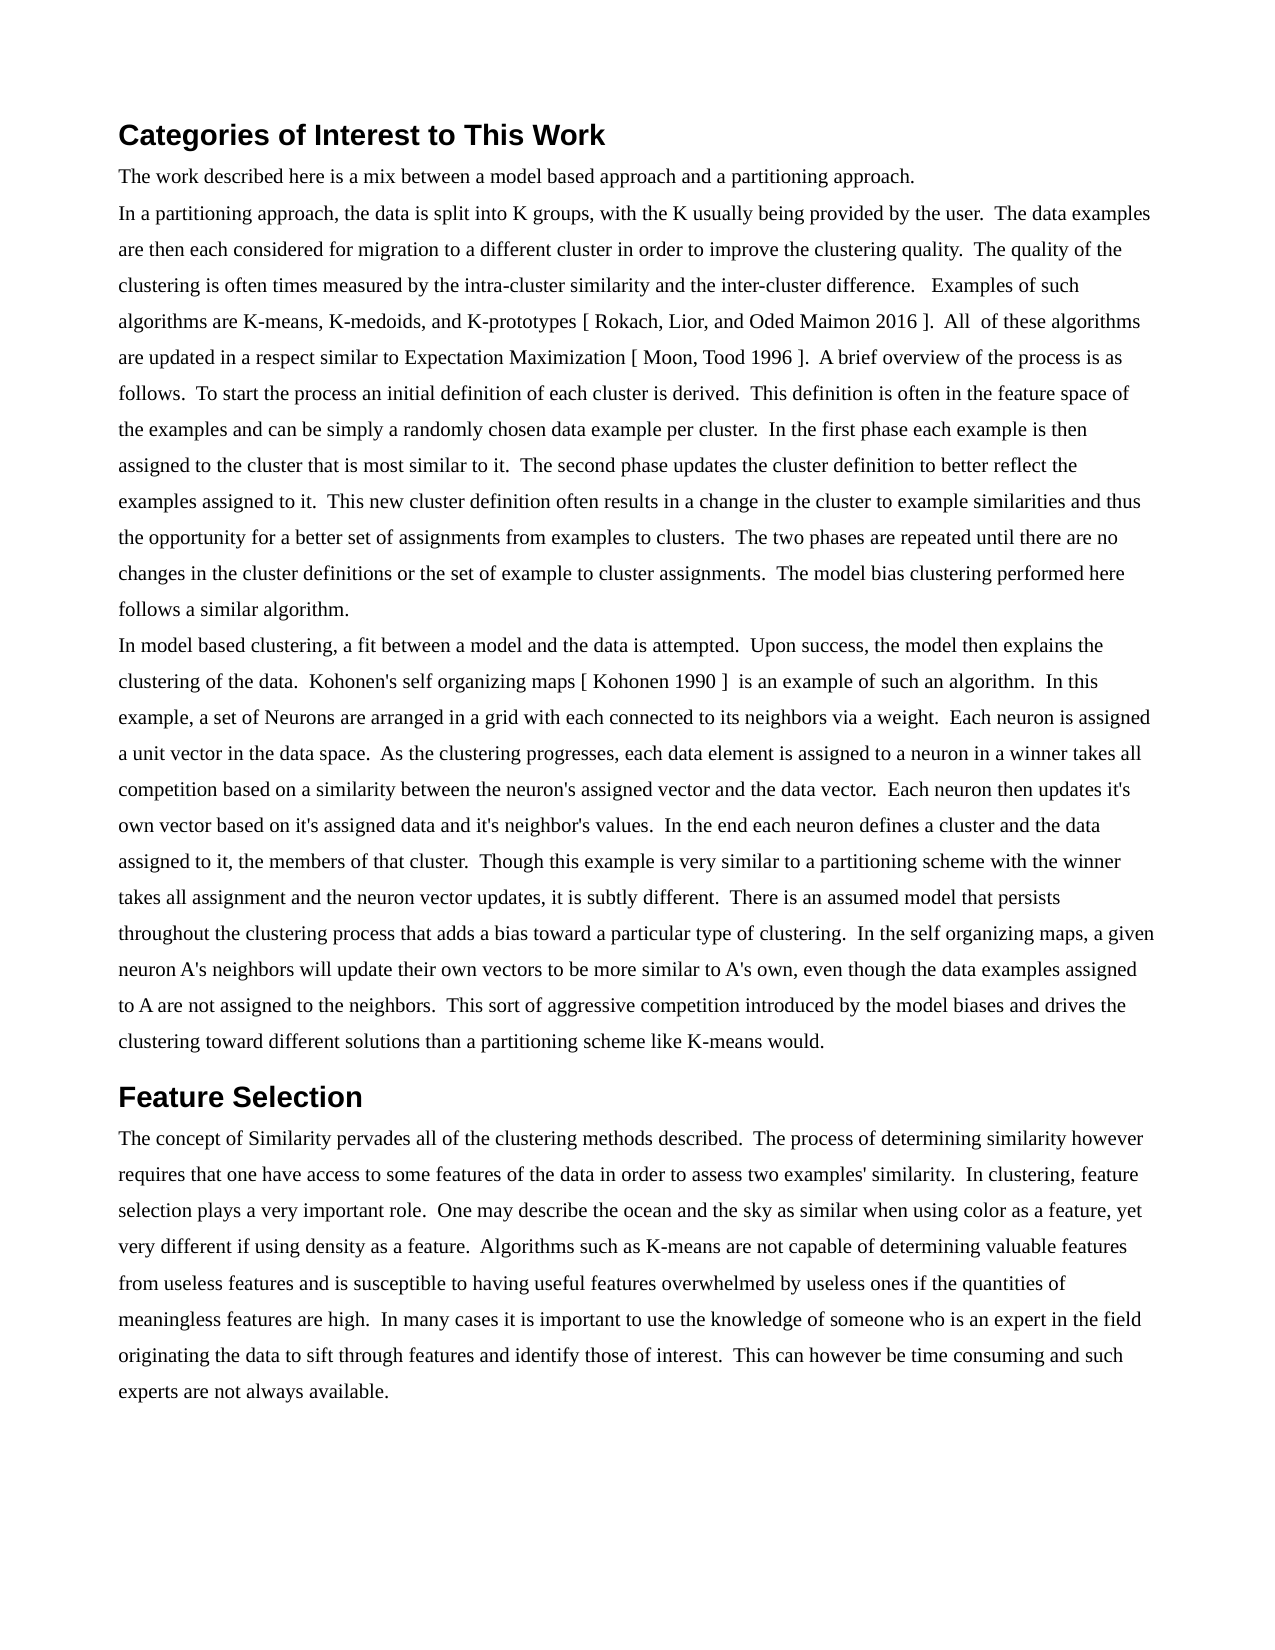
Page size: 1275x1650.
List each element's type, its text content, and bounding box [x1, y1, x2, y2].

text In a partitioning approach, the data is split into K groups, with the K usually being provided by the user. The data examples are then each considered for migration to a different cluster in order to improve the clustering quality. The quality of the clustering is often times measured by the intra-cluster similarity and the inter-cluster difference. Examples of such algorithms are K-means, K-medoids, and K-prototypes [ Rokach, Lior, and Oded Maimon 2016 ]. All of these algorithms are updated in a respect similar to Expectation Maximization [ Moon, Tood 1996 ]. A brief overview of the process is as follows. To start the process an initial definition of each cluster is derived. This definition is often in the feature space of the examples and can be simply a randomly chosen data example per cluster. In the first phase each example is then assigned to the cluster that is most similar to it. The second phase updates the cluster definition to better reflect the examples assigned to it. This new cluster definition often results in a change in the cluster to example similarities and thus the opportunity for a better set of assignments from examples to clusters. The two phases are repeated until there are no changes in the cluster definitions or the set of example to cluster assignments. The model bias clustering performed here follows a similar algorithm. [118, 200, 1157, 621]
text In model based clustering, a fit between a model and the data is attempted. Upon success, the model then explains the clustering of the data. Kohonen's self organizing maps [ Kohonen 1990 ] is an example of such an algorithm. In this example, a set of Neurons are arranged in a grid with each connected to its neighbors via a weight. Each neuron is assigned a unit vector in the data space. As the clustering progresses, each data element is assigned to a neuron in a winner takes all competition based on a similarity between the neuron's assigned vector and the data vector. Each neuron then updates it's own vector based on it's assigned data and it's neighbor's values. In the end each neuron defines a cluster and the data assigned to it, the members of that cluster. Though this example is very similar to a partitioning scheme with the winner takes all assignment and the neuron vector updates, it is subtly different. There is an assumed model that persists throughout the clustering process that adds a bias toward a particular type of clustering. In the self organizing maps, a given neuron A's neighbors will update their own vectors to be more similar to A's own, even though the data examples assigned to A are not assigned to the neighbors. This sort of aggressive competition introduced by the model biases and drives the clustering toward different solutions than a partitioning scheme like K-means would. [118, 633, 1157, 1053]
text The concept of Similarity pervades all of the clustering methods described. The process of determining similarity however requires that one have access to some features of the data in order to assess two examples' similarity. In clustering, feature selection plays a very important role. One may describe the ocean and the sky as similar when using color as a feature, yet very different if using density as a feature. Algorithms such as K-means are not capable of determining valuable features from useless features and is susceptible to having useful features overwhelmed by useless ones if the quantities of meaningless features are high. In many cases it is important to use the knowledge of someone who is an expert in the field originating the data to sift through features and identify those of interest. This can however be time consuming and such experts are not always available. [118, 1126, 1157, 1403]
text The work described here is a mix between a model based approach and a partitioning approach. [118, 164, 1157, 188]
subtitle Categories of Interest to This Work [118, 118, 1157, 152]
subtitle Feature Selection [118, 1080, 1157, 1114]
